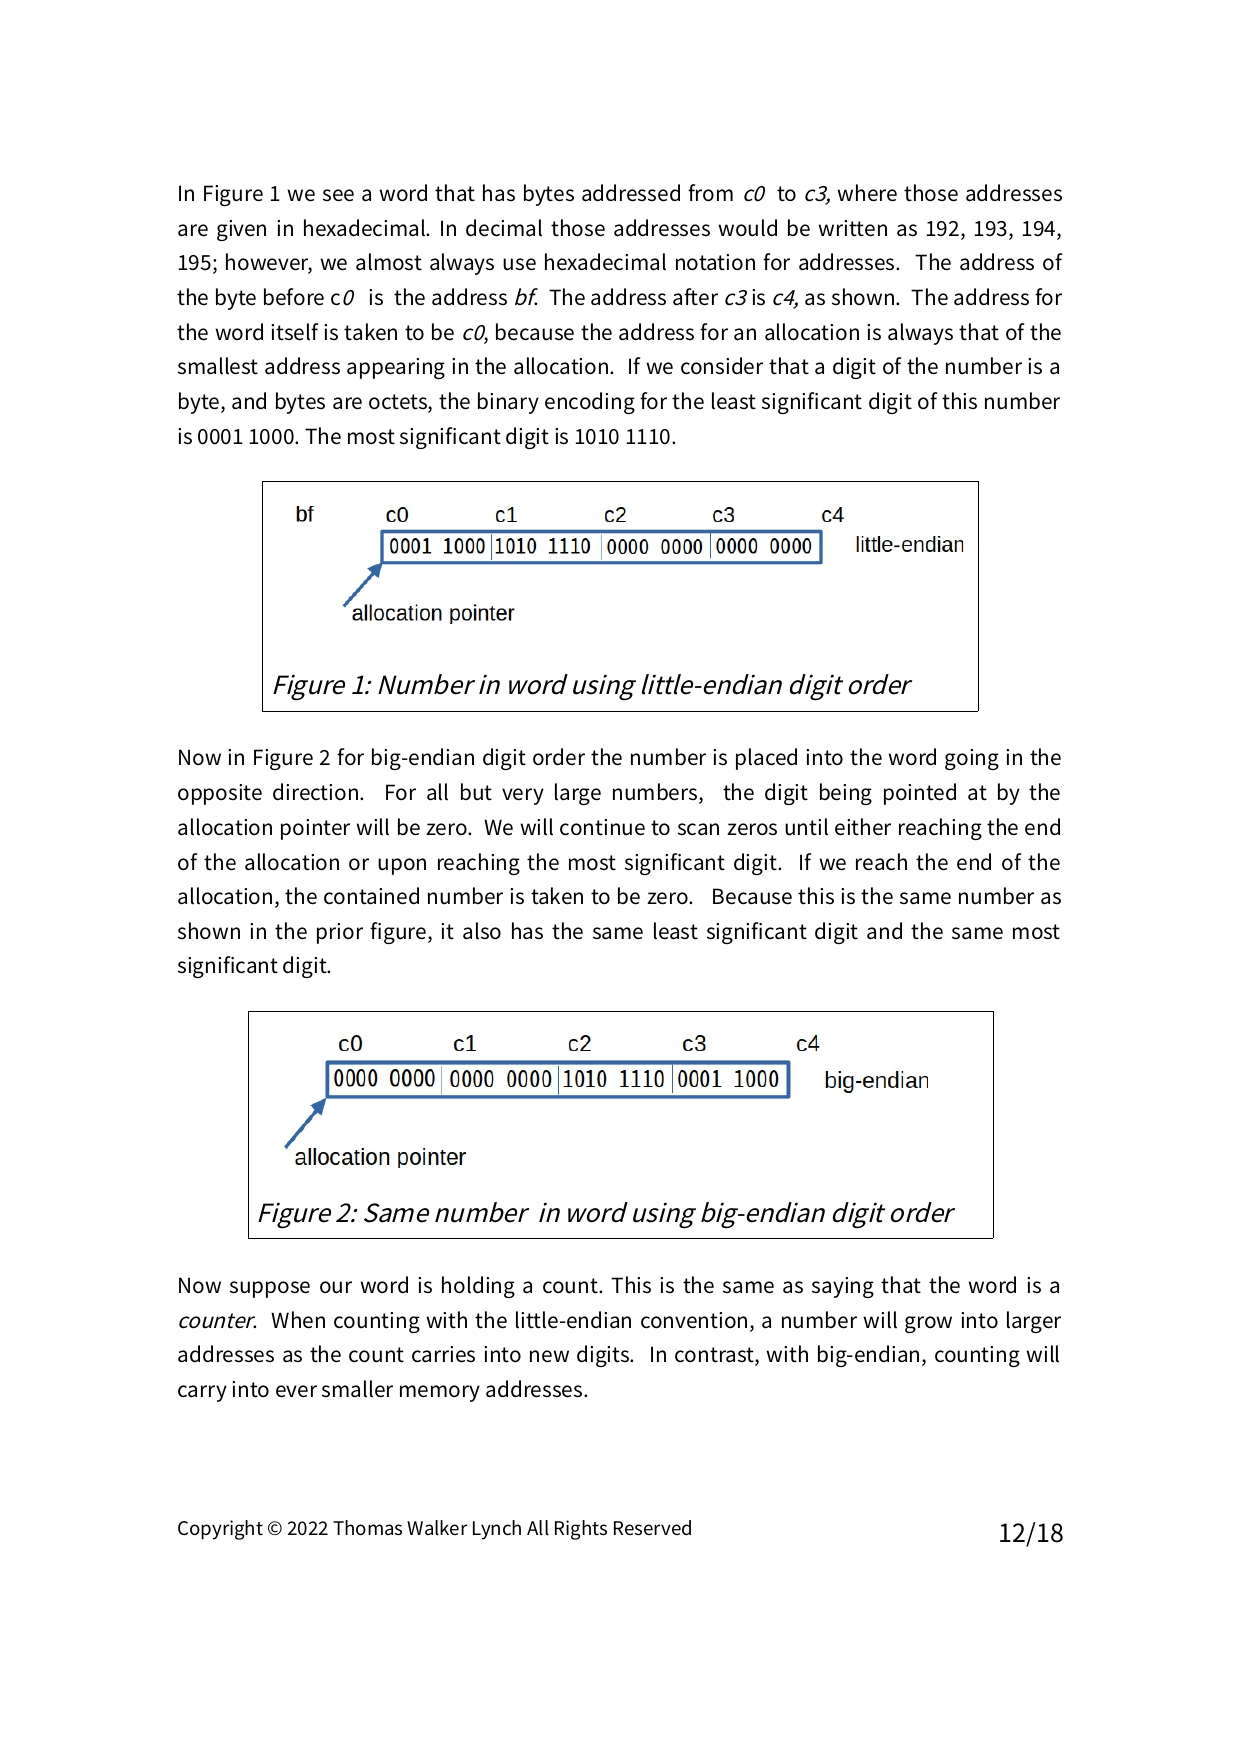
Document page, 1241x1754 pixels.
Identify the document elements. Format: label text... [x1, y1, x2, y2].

text Now in Figure 2 for big-endian digit order the number is placed into the word going in the opposite direction. For all but very large numbers, the digit being pointed at by the allocation pointer will be zero. We will continue to scan zeros until either reaching the end of the allocation or upon reaching the most significant digit. If we reach the end of the allocation, the contained number is taken to be zero. Because this is the same number as shown in the prior figure, it also has the same least significant digit and the same most significant digit. [177, 742, 1063, 980]
text In Figure 1 we see a word that has bytes addressed from c0 to c3, where those addresses are given in hexadecimal. In decimal those addresses would be written as 192, 193, 194, 195; however, we almost always use hexadecimal notation for addresses. The address of the byte before c0 is the address bf. The address after c3 is c4, as shown. The address for the word itself is taken to be c0, because the address for an allocation is always that of the smallest address appearing in the allocation. If we consider that a digit of the number is a byte, and bytes are octets, the binary encoding for the least significant digit of this number is 0001 1000. The most significant digit is 1010 1110. [177, 177, 1063, 450]
text Figure 1: Number in word using little-endian digit order [271, 666, 969, 702]
text Figure 2: Same number in word using big-endian digit order [257, 1193, 984, 1229]
text Now suppose our word is holding a count. This is the same as saying that the word is a counter. When counting with the little-endian convention, a number will grow into larger addresses as the count carries into new digits. In contrast, with big-endian, counting will carry into ever smaller memory addresses. [177, 1269, 1063, 1403]
picture [256, 1032, 917, 1168]
picture [311, 506, 964, 624]
